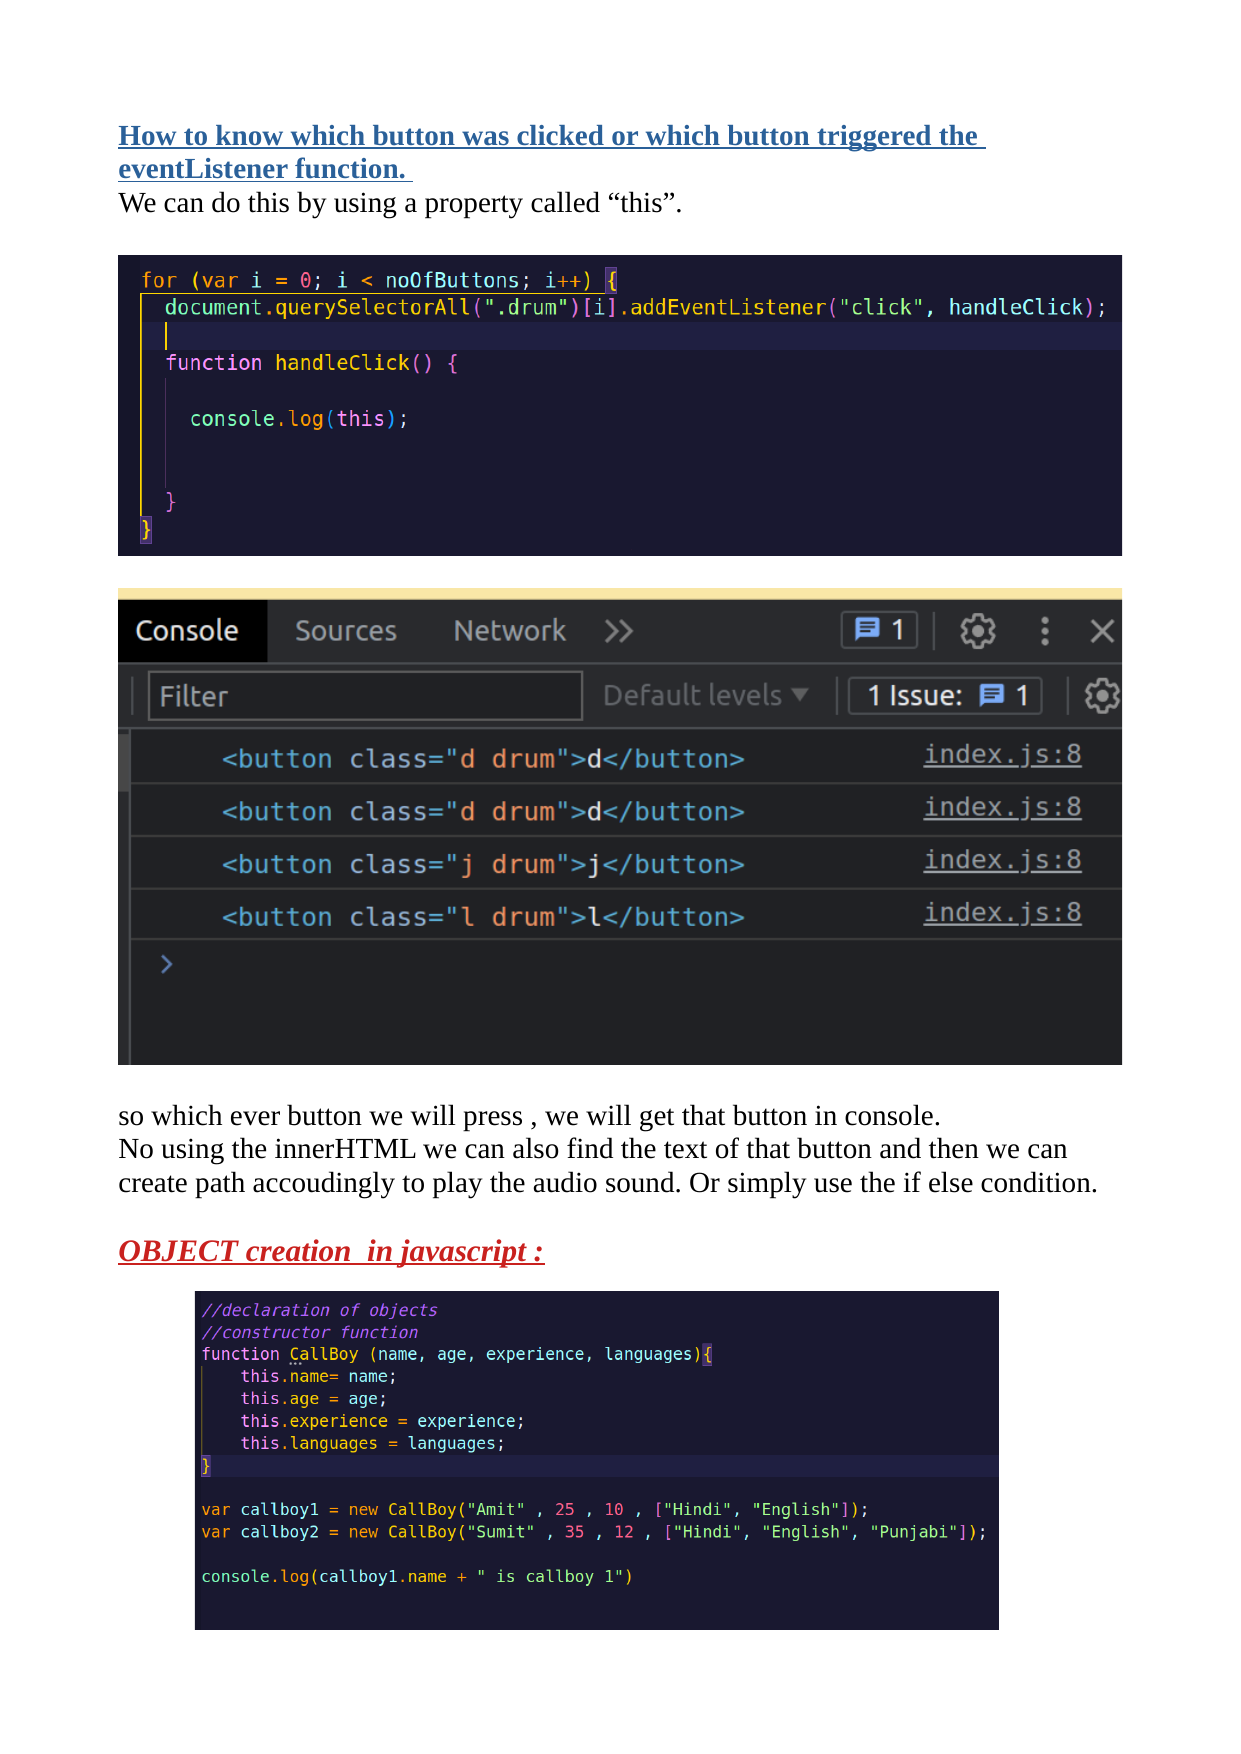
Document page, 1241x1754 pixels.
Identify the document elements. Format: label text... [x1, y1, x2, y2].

text OBJECT creation in javascript : [118, 1232, 1122, 1268]
text so which ever button we will press , we will get that button in console. [118, 1098, 1122, 1131]
picture [194, 1291, 999, 1630]
text No using the innerHTML we can also find the text of that button and then we can create path accoudingly to play the audio sound. Or simply use the if else condition. [118, 1131, 1122, 1198]
text How to know which button was clicked or which button triggered the eventListener function. [118, 118, 1122, 185]
picture [118, 588, 1123, 1065]
picture [118, 255, 1123, 556]
text We can do this by using a property called “this”. [118, 185, 1122, 219]
